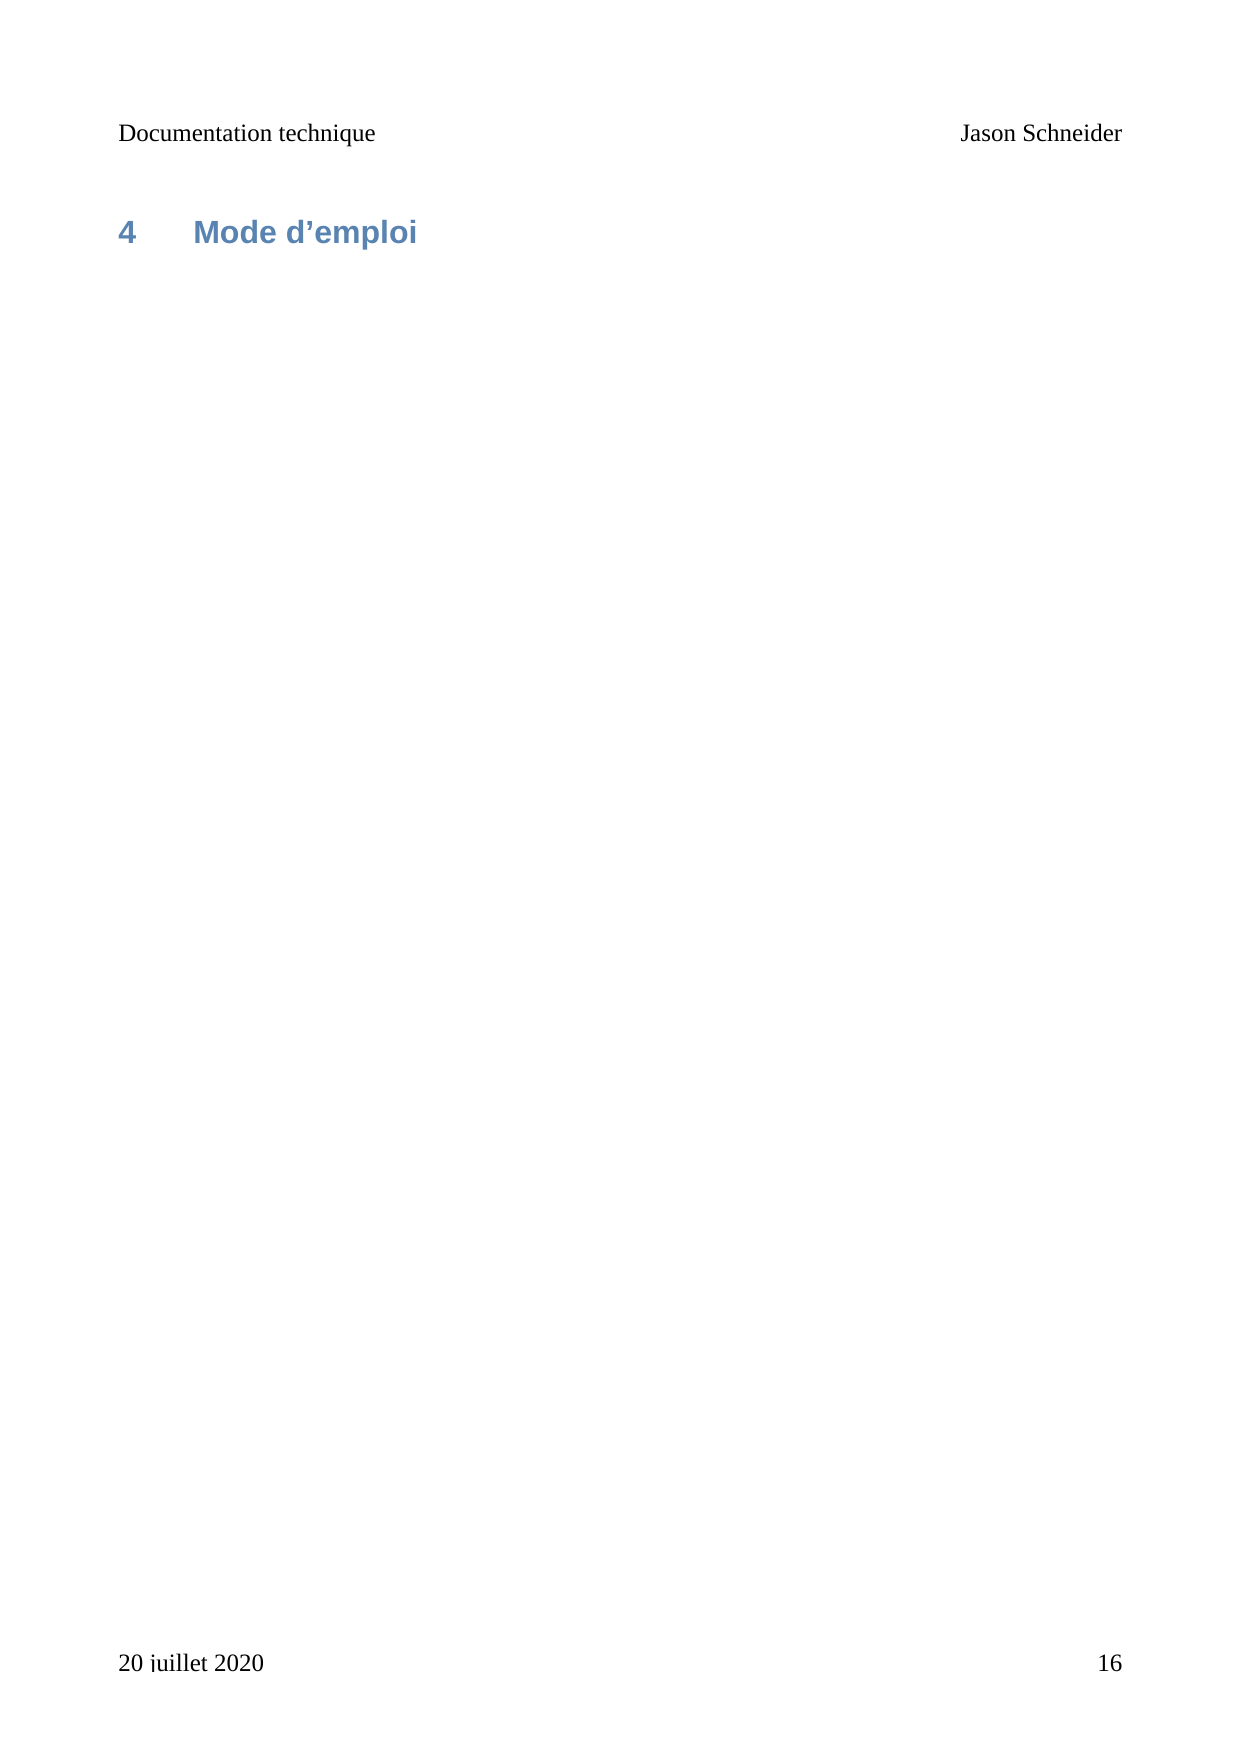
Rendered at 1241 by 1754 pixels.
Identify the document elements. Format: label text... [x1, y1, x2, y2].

subtitle Mode d’emploi [118, 213, 1122, 250]
